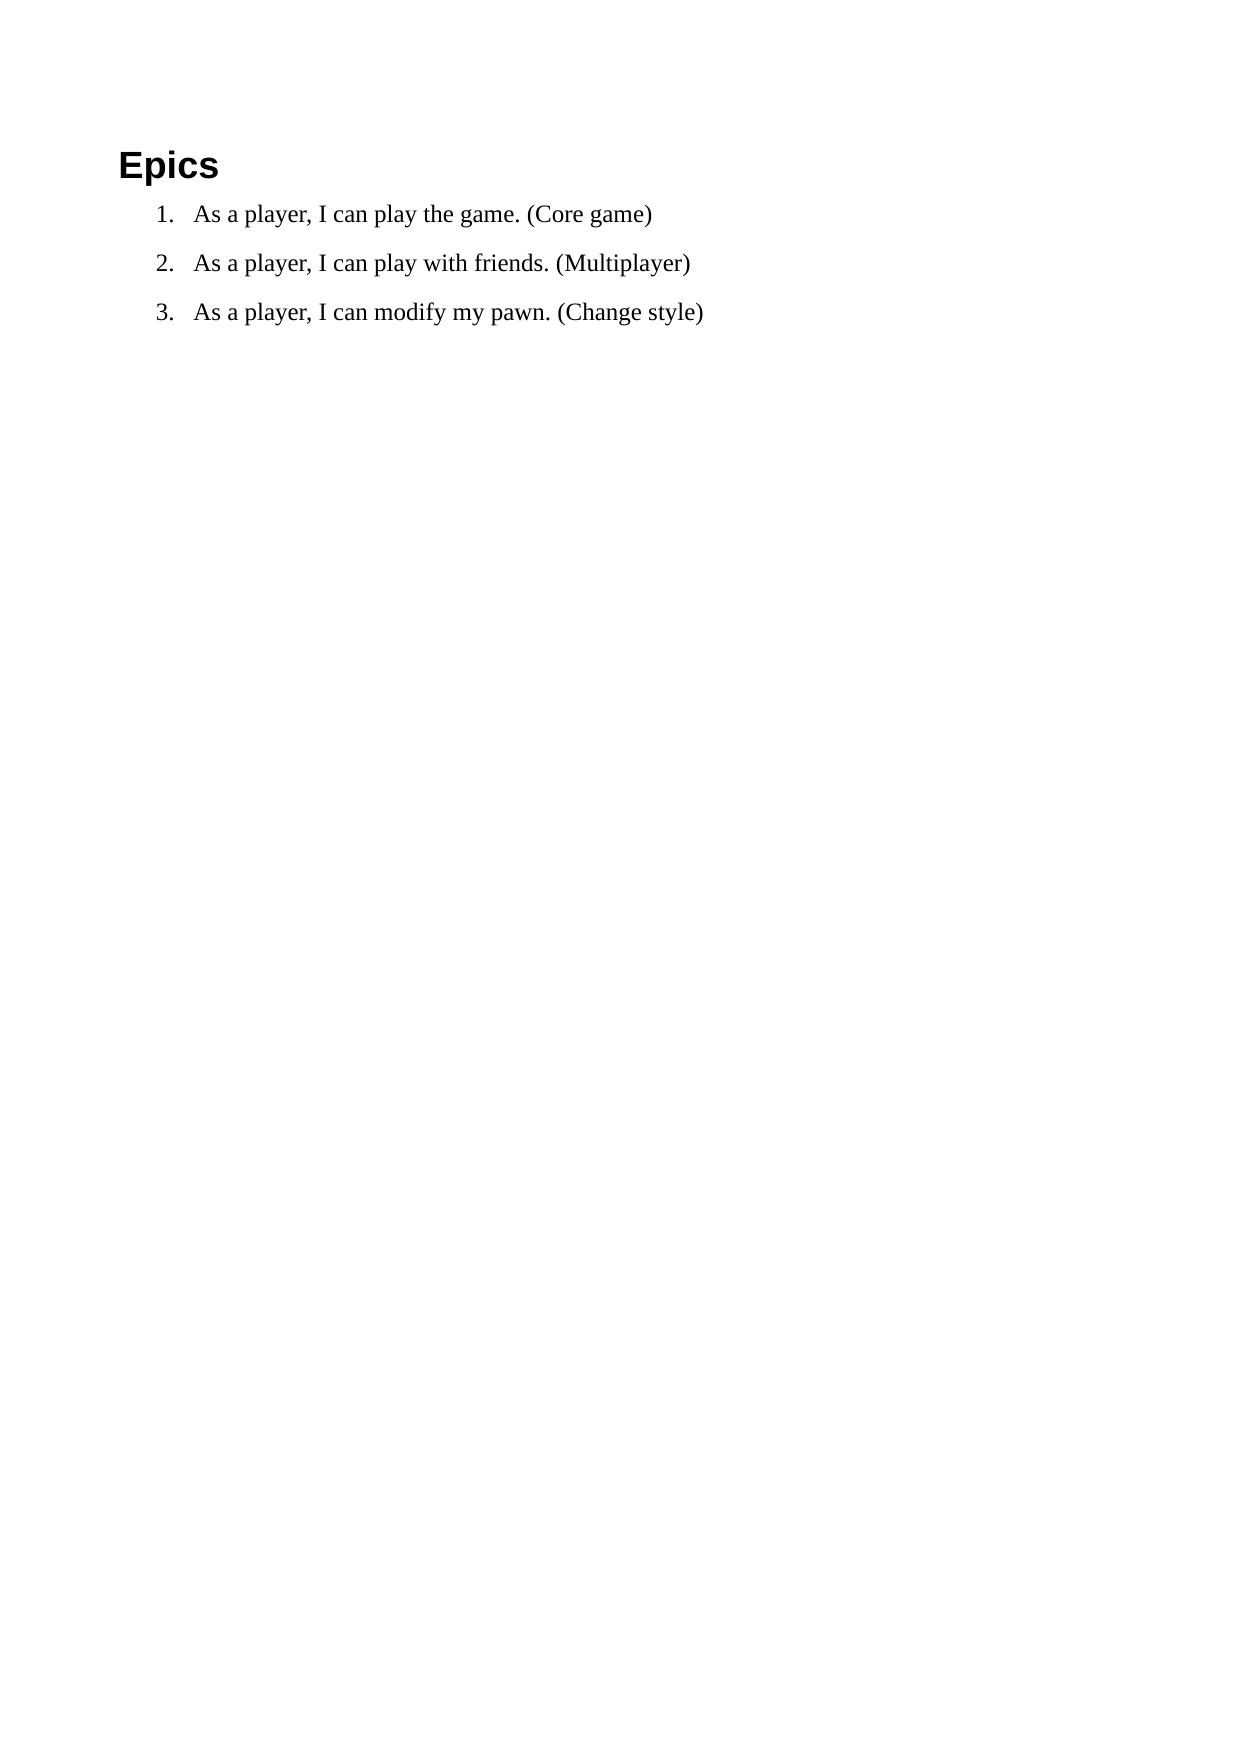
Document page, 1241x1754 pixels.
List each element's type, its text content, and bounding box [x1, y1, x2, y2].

subtitle Epics [118, 143, 1122, 187]
list As a player, I can play the game. (Core game) [156, 199, 1122, 228]
list As a player, I can play with friends. (Multiplayer) [156, 248, 1122, 277]
list As a player, I can modify my pawn. (Change style) [156, 297, 1122, 326]
